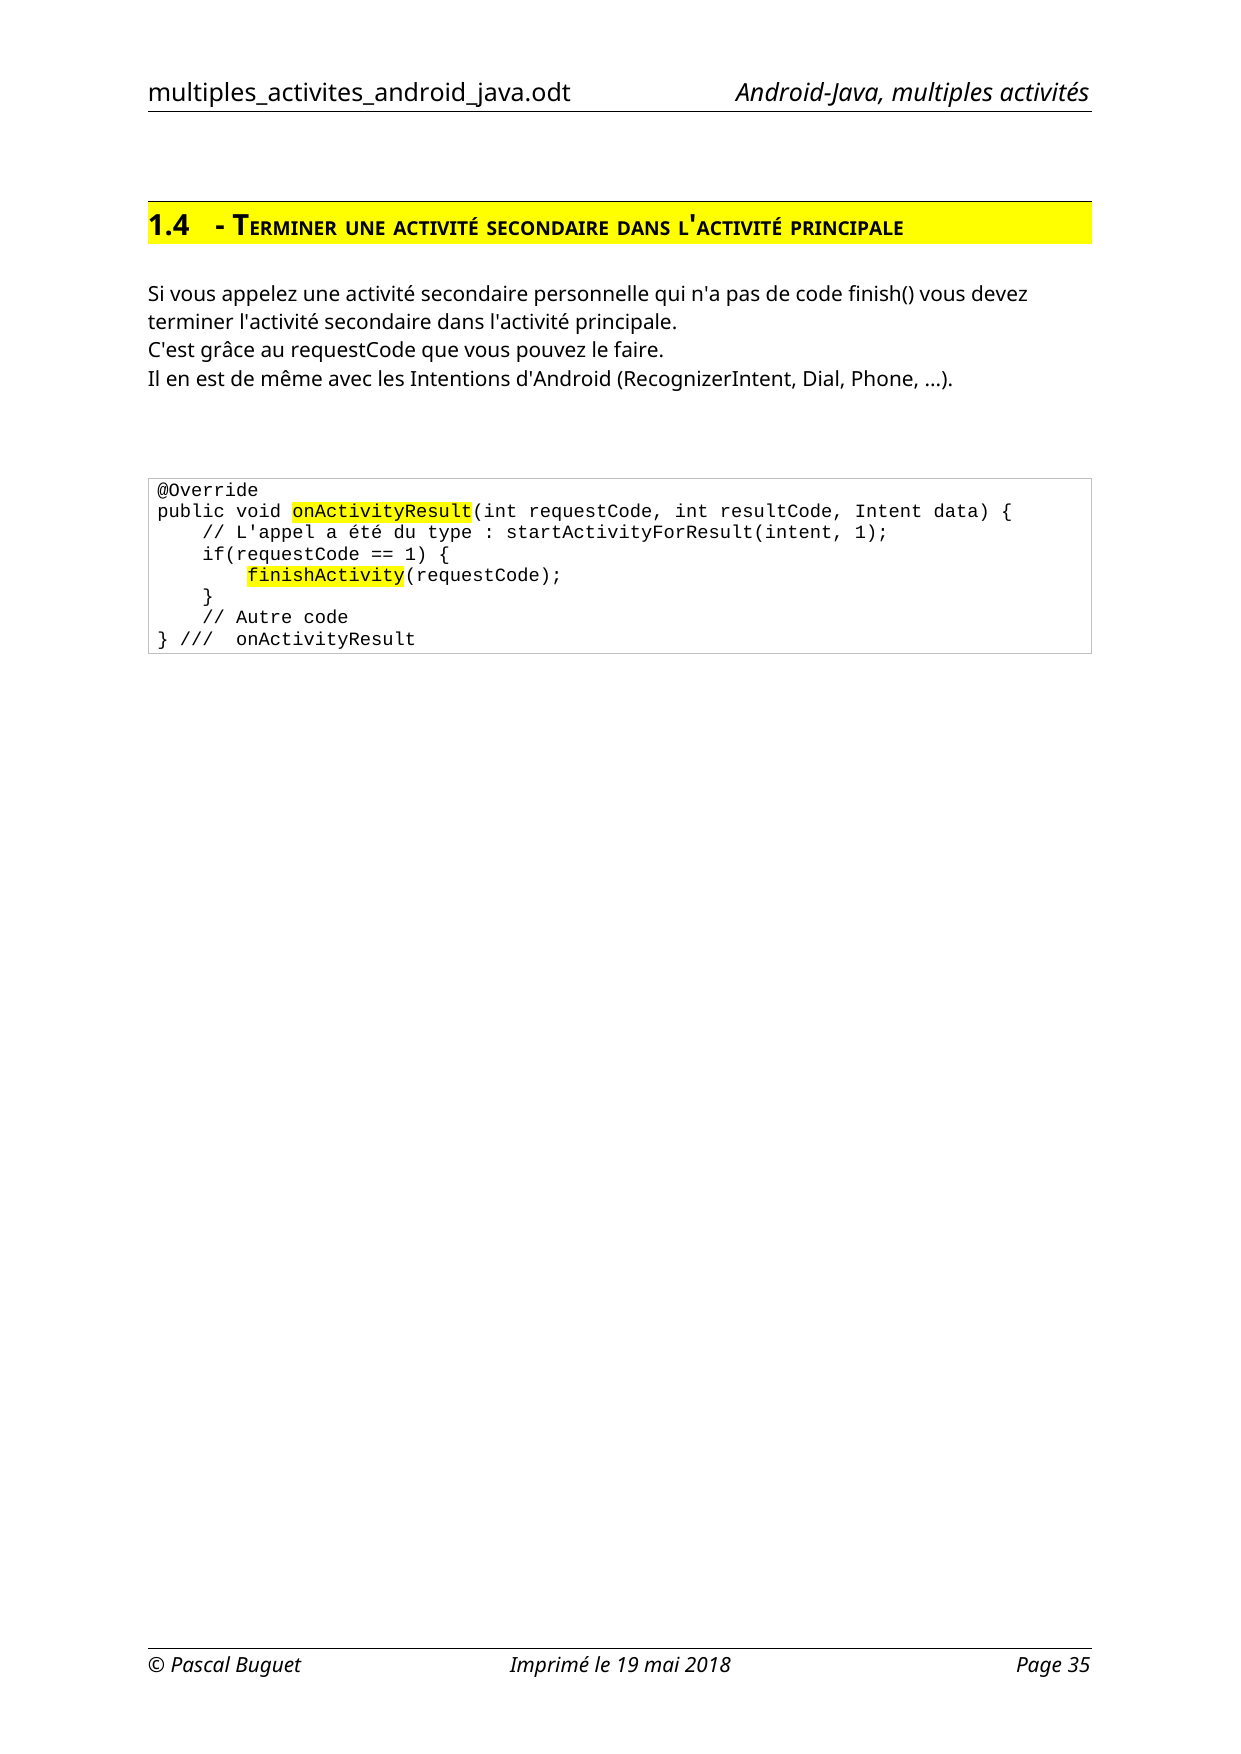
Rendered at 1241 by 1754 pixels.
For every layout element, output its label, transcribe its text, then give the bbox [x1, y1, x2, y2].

text finishActivity(requestCode); [149, 563, 1091, 584]
text } /// onActivityResult [149, 626, 1091, 653]
text // Autre code [149, 605, 1091, 626]
text @Override [149, 479, 1091, 499]
text Si vous appelez une activité secondaire personnelle qui n'a pas de code finish() vous devez terminer l'activité secondaire dans l'activité principale. [148, 279, 1092, 336]
subtitle - Terminer une activité secondaire dans l'activité principale [148, 202, 1092, 244]
text } [149, 584, 1091, 605]
text // L'appel a été du type : startActivityForResult(intent, 1); [149, 520, 1091, 541]
text Il en est de même avec les Intentions d'Android (RecognizerIntent, Dial, Phone, ...). [148, 364, 1092, 392]
text public void onActivityResult(int requestCode, int resultCode, Intent data) { [149, 499, 1091, 520]
text if(requestCode == 1) { [149, 541, 1091, 563]
text C'est grâce au requestCode que vous pouvez le faire. [148, 336, 1092, 364]
